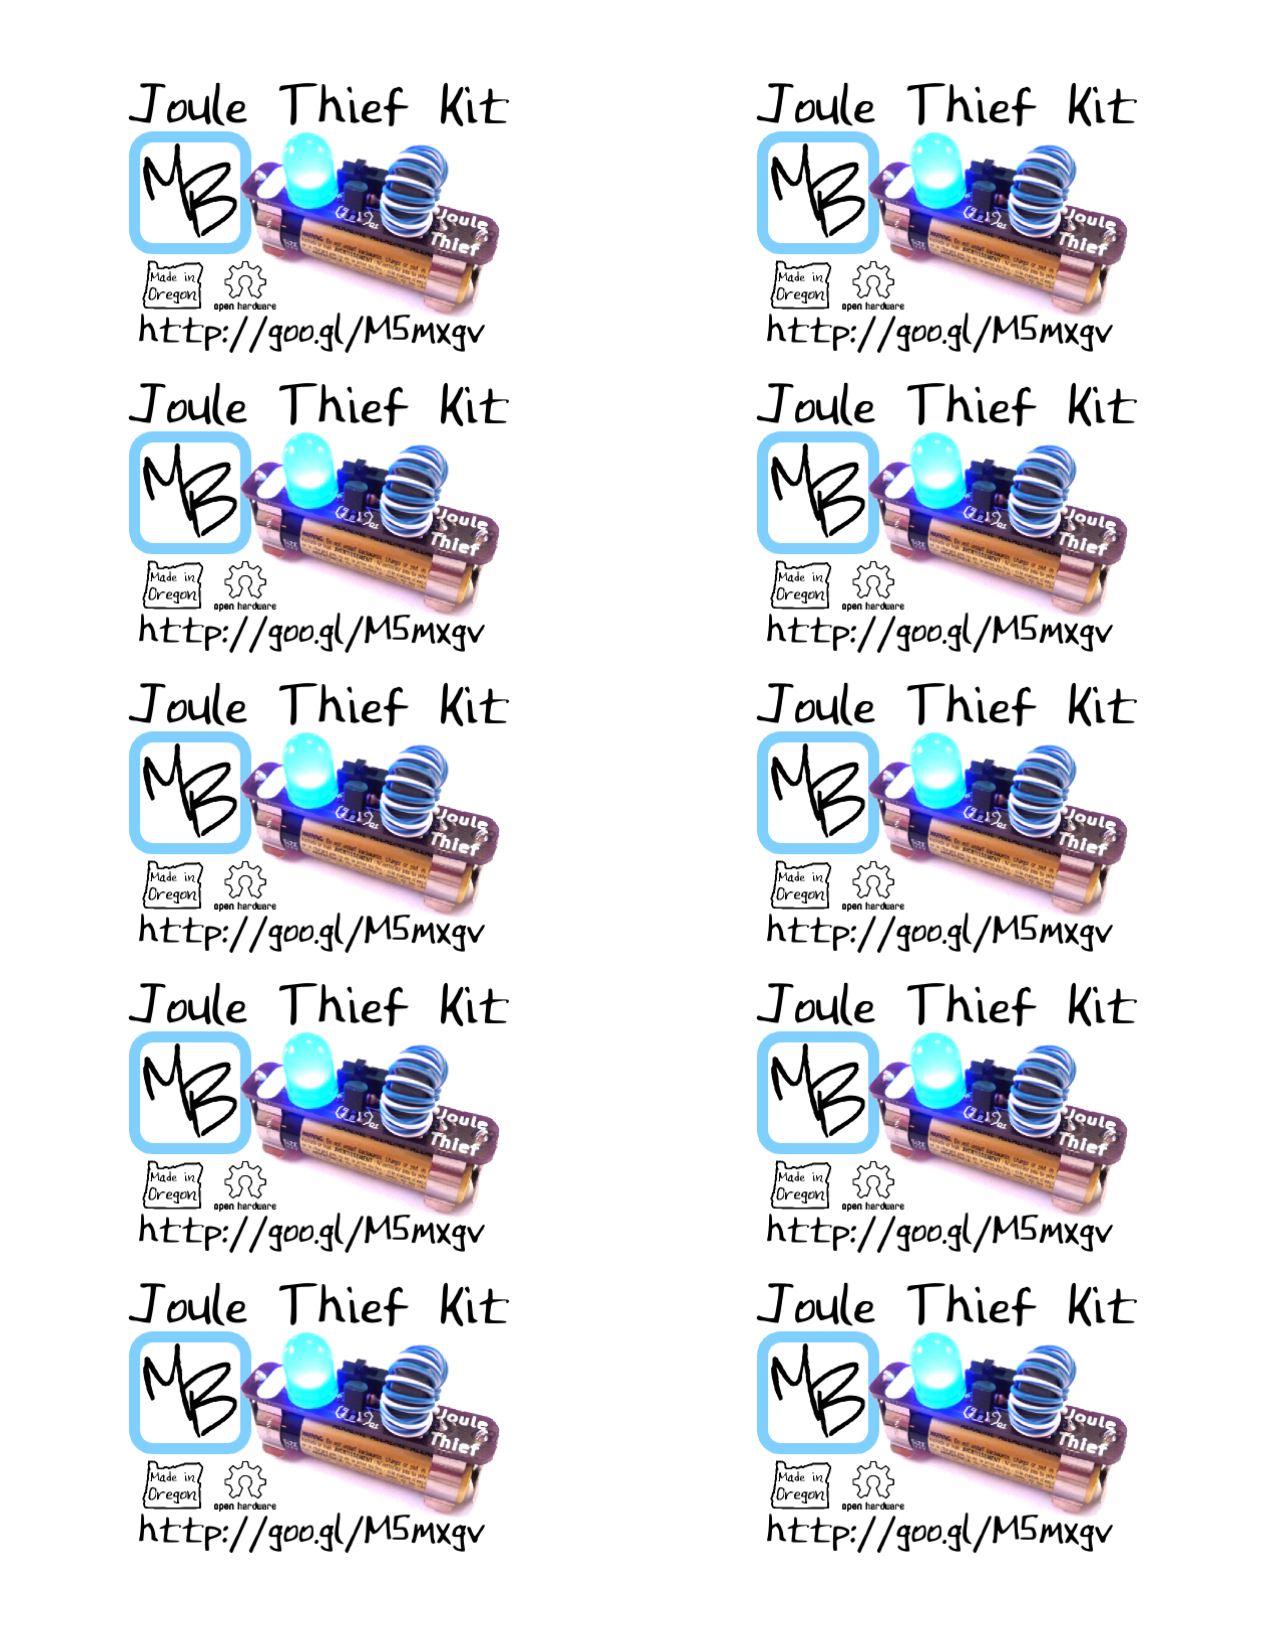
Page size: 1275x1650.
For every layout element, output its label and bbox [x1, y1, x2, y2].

picture [128, 377, 521, 676]
table_cell [24, 675, 624, 975]
picture [128, 677, 521, 976]
table_header [624, 77, 652, 1575]
picture [756, 677, 1149, 976]
picture [128, 1277, 521, 1576]
picture [756, 1277, 1149, 1576]
table_cell [652, 1275, 1252, 1575]
table_cell [24, 975, 624, 1275]
picture [128, 977, 521, 1276]
table_header [24, 75, 624, 375]
picture [756, 77, 1149, 376]
picture [756, 377, 1149, 676]
table_cell [652, 375, 1252, 675]
picture [756, 977, 1149, 1276]
table_cell [24, 375, 624, 675]
table_cell [652, 975, 1252, 1275]
table_header [652, 75, 1252, 375]
table_cell [24, 1275, 624, 1575]
picture [128, 77, 521, 376]
table_cell [652, 675, 1252, 975]
